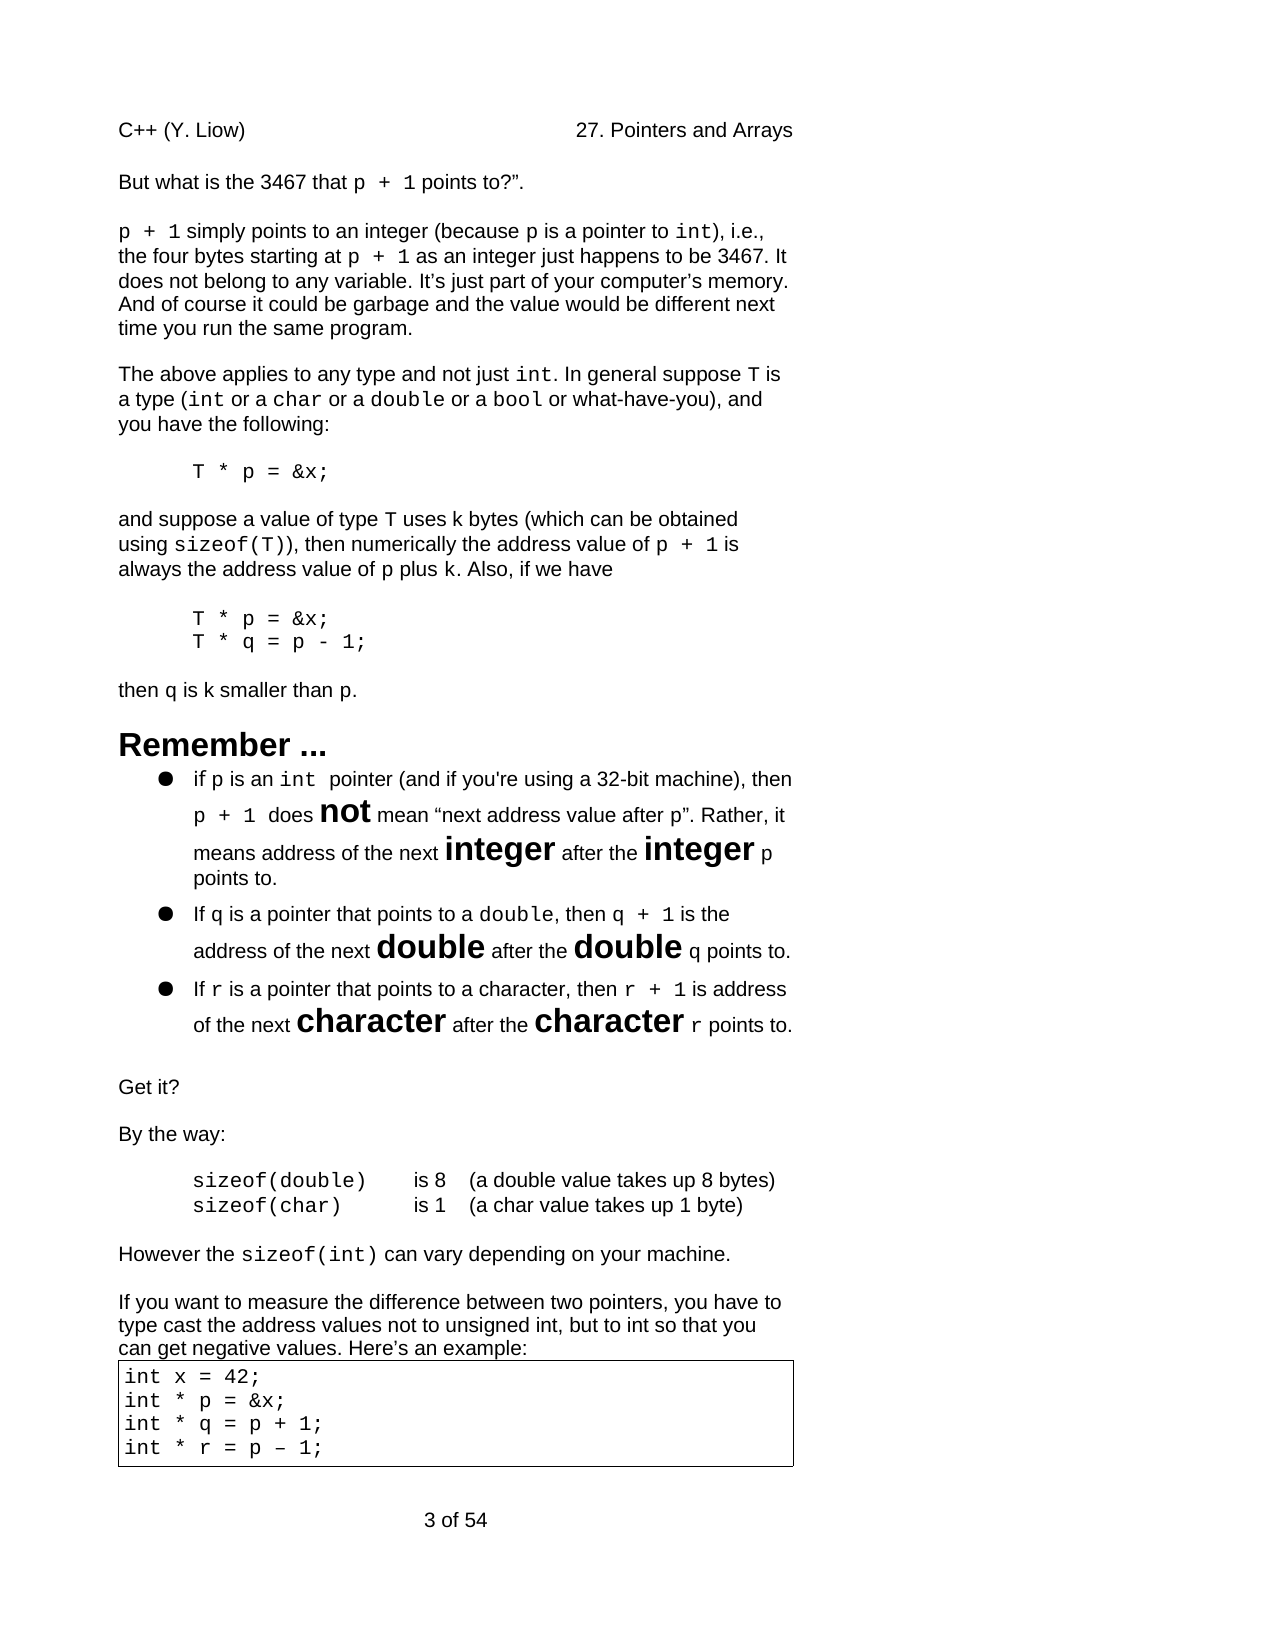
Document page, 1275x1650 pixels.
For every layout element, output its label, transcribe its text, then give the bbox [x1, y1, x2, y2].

text Get it? [118, 1076, 793, 1099]
list If q is a pointer that points to a double, then q + 1 is the address of the next double after the double q points to. [156, 903, 793, 965]
text By the way: [118, 1122, 793, 1145]
text sizeof(char) is 1 (a char value takes up 1 byte) [118, 1194, 793, 1219]
list If r is a pointer that points to a character, then r + 1 is address of the next character after the character r points to. [156, 978, 793, 1040]
text p + 1 simply points to an integer (because p is a pointer to int), i.e., the four bytes starting at p + 1 as an integer just happens to be 3467. It does not belong to any variable. It’s just part of your computer’s memory. And of course it could be garbage and the value would be different next time you run the same program. [118, 219, 793, 339]
text Remember ... [118, 727, 793, 764]
list if p is an int pointer (and if you're using a 32-bit machine), then p + 1 does not mean “next address value after p”. Rather, it means address of the next integer after the integer p points to. [156, 764, 793, 890]
text But what is the 3467 that p + 1 points to?”. [118, 171, 793, 196]
text If you want to measure the difference between two pointers, you have to type cast the address values not to unsigned int, but to int so that you can get negative values. Here’s an example: [118, 1290, 793, 1360]
text However the sizeof(int) can vary depending on your machine. [118, 1242, 793, 1267]
text T * q = p - 1; [118, 631, 793, 655]
table_header int x = 42; int * p = &x; int * q = p + 1; int * r = p – 1; [119, 1361, 793, 1466]
text sizeof(double) is 8 (a double value takes up 8 bytes) [118, 1169, 793, 1194]
text then q is k smaller than p. [118, 678, 793, 703]
text T * p = &x; [118, 459, 793, 484]
text and suppose a value of type T uses k bytes (which can be obtained using sizeof(T)), then numerically the address value of p + 1 is always the address value of p plus k. Also, if we have [118, 508, 793, 583]
text T * p = &x; [118, 606, 793, 631]
text The above applies to any type and not just int. In general suppose T is a type (int or a char or a double or a bool or what-have-you), and you have the following: [118, 363, 793, 436]
